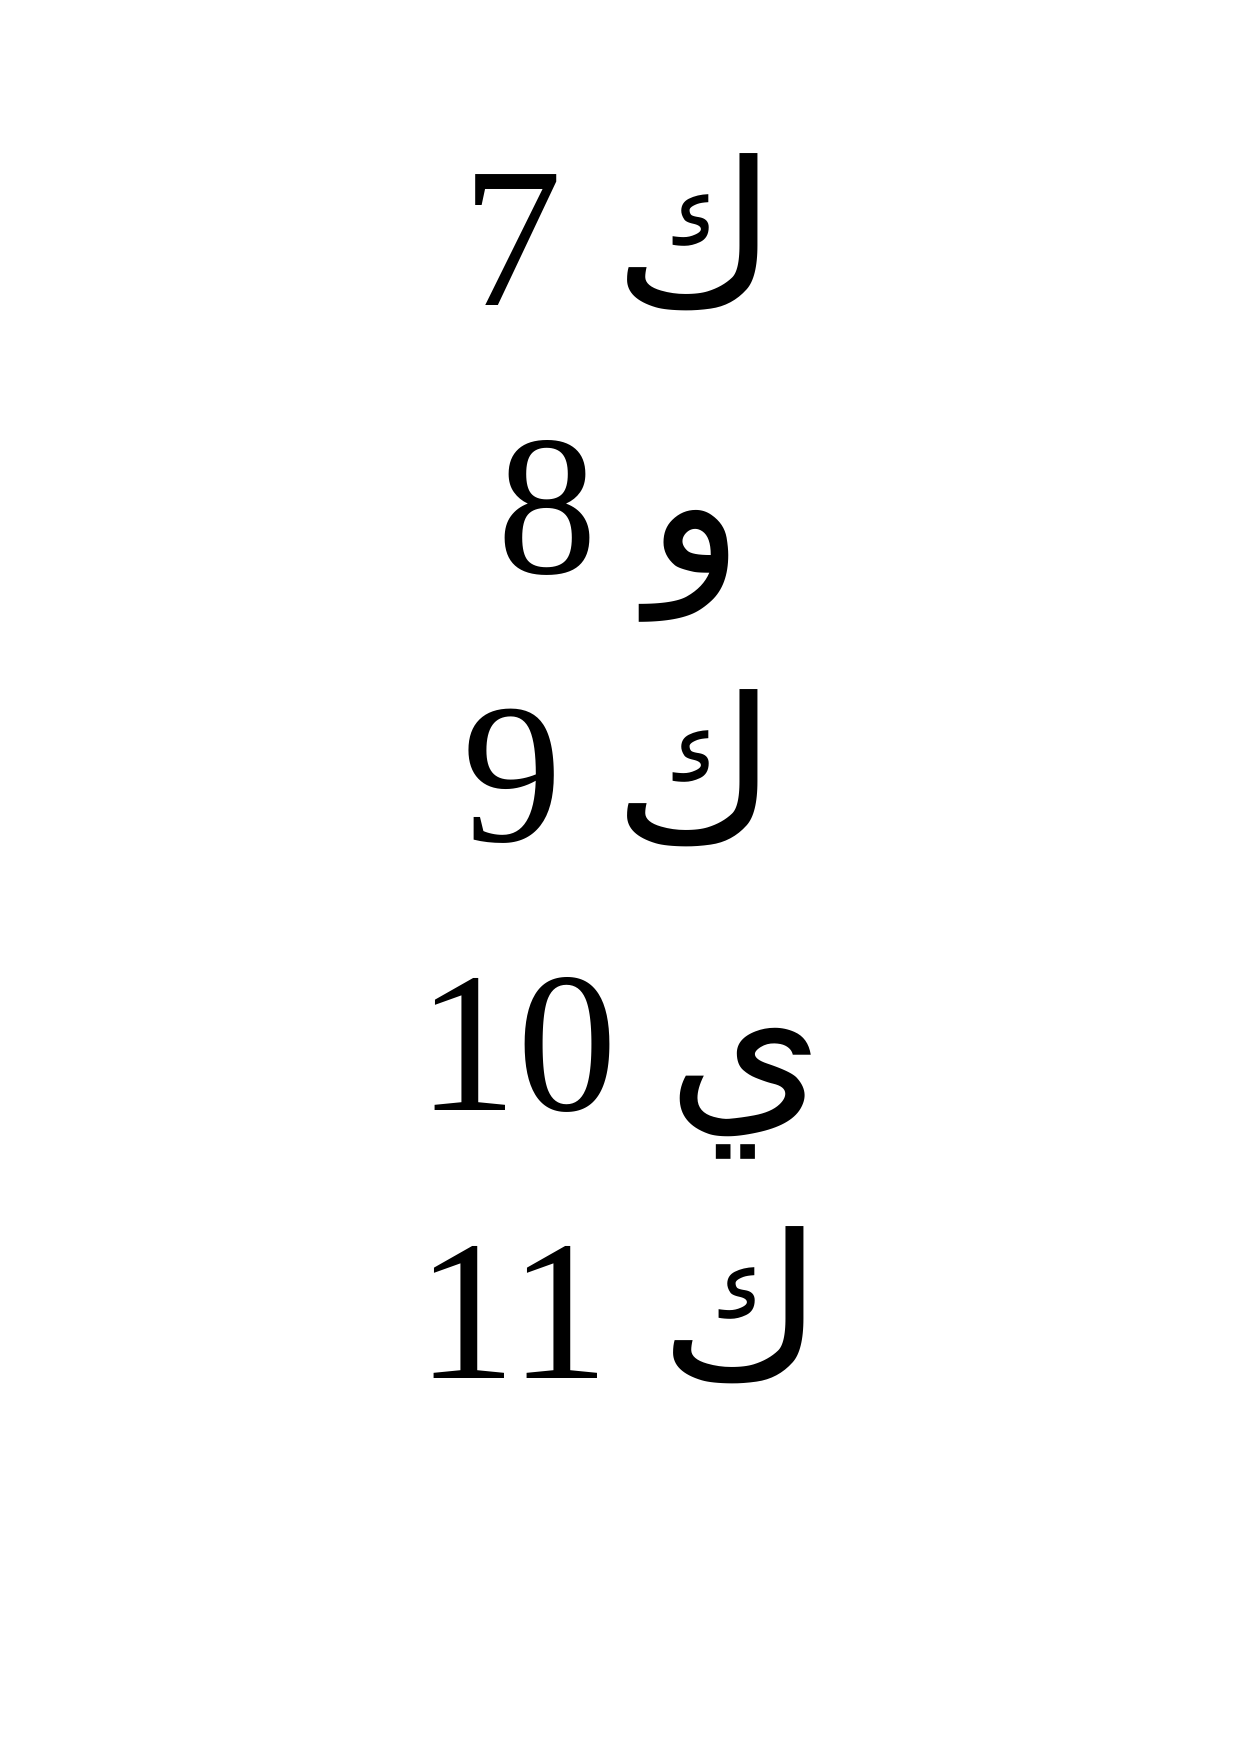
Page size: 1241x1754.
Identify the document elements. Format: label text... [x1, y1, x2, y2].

text 7 ك [118, 118, 1122, 387]
text 11 ك [118, 1192, 1122, 1460]
text 9 ك [118, 655, 1122, 923]
text 10 ي [118, 923, 1122, 1192]
text 8 و [118, 387, 1122, 655]
